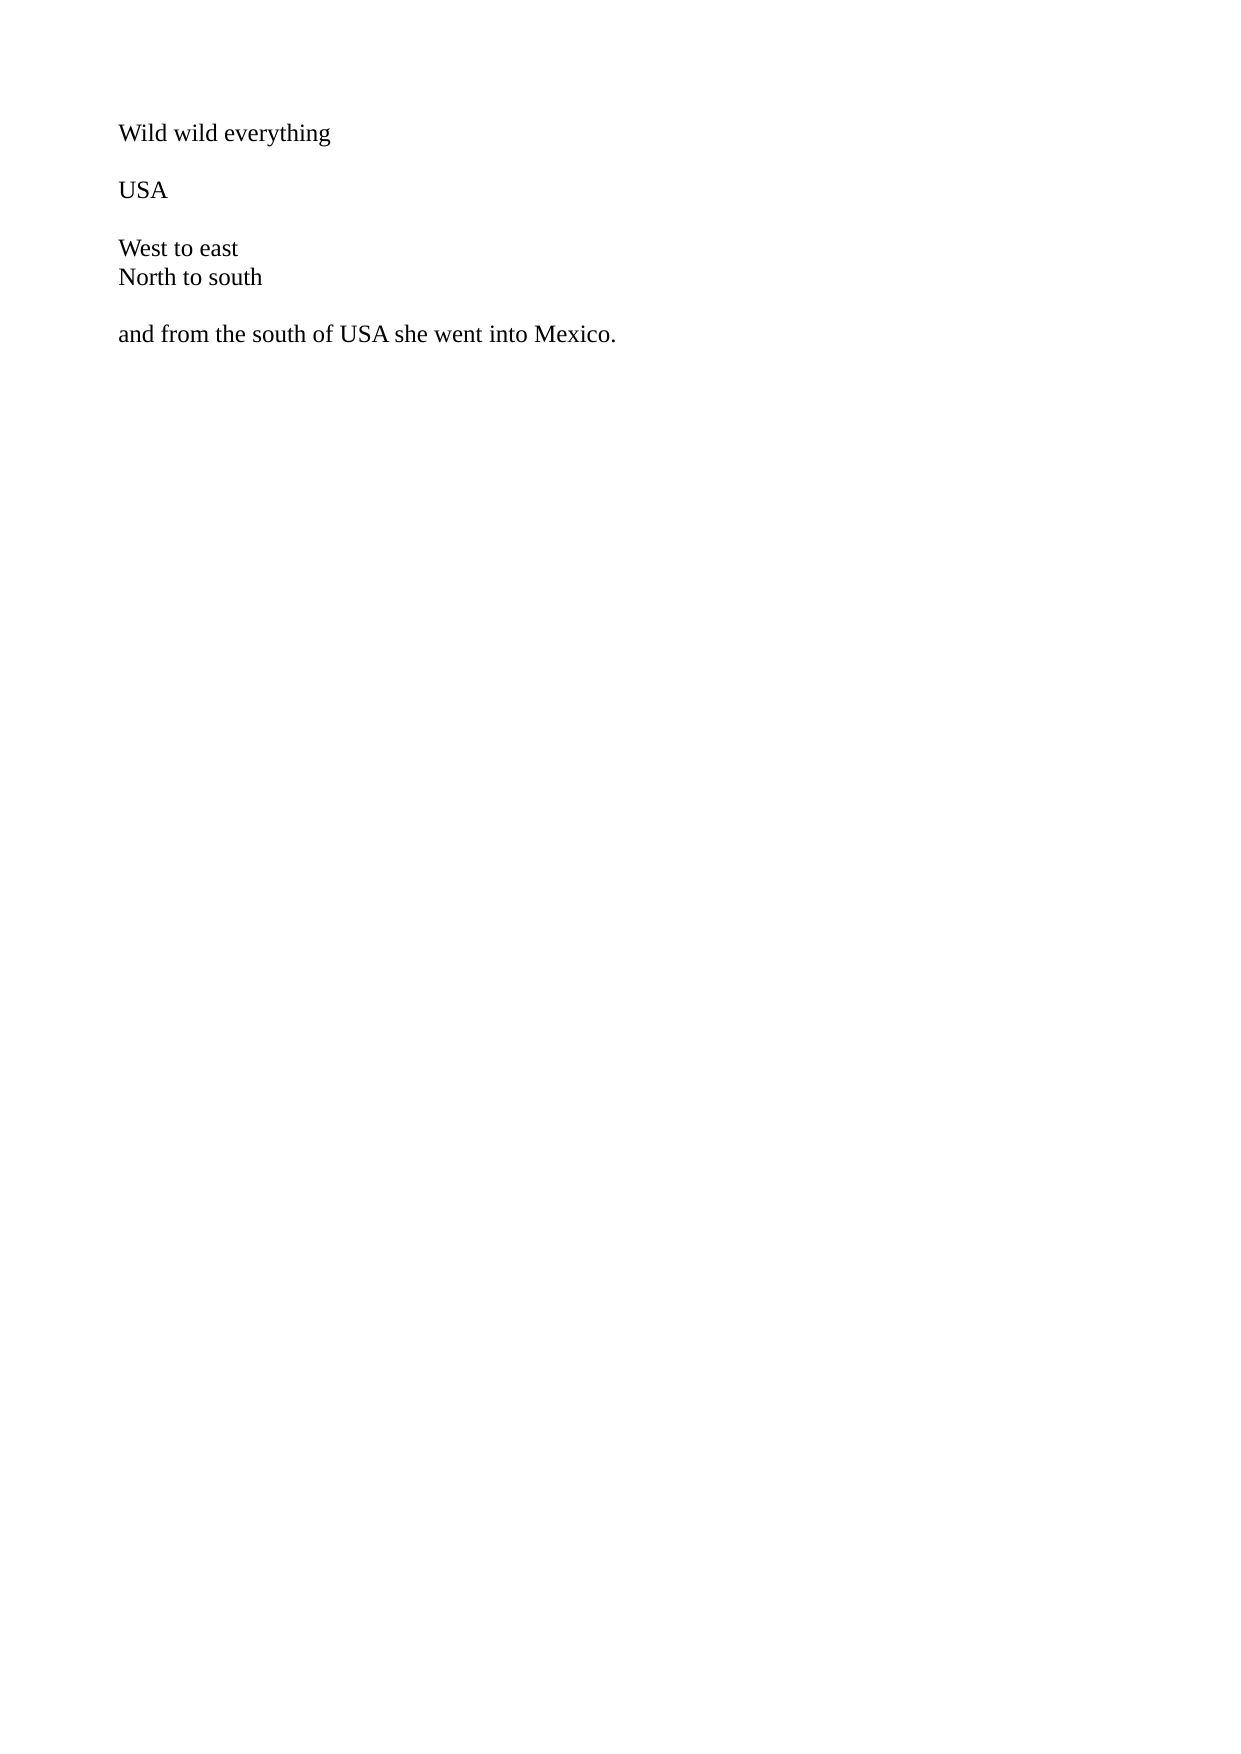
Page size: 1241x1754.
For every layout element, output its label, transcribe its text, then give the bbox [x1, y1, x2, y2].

text West to east [118, 233, 1122, 262]
text North to south [118, 262, 1122, 291]
text and from the south of USA she went into Mexico. [118, 319, 1122, 348]
text Wild wild everything [118, 118, 1122, 147]
text USA [118, 176, 1122, 204]
